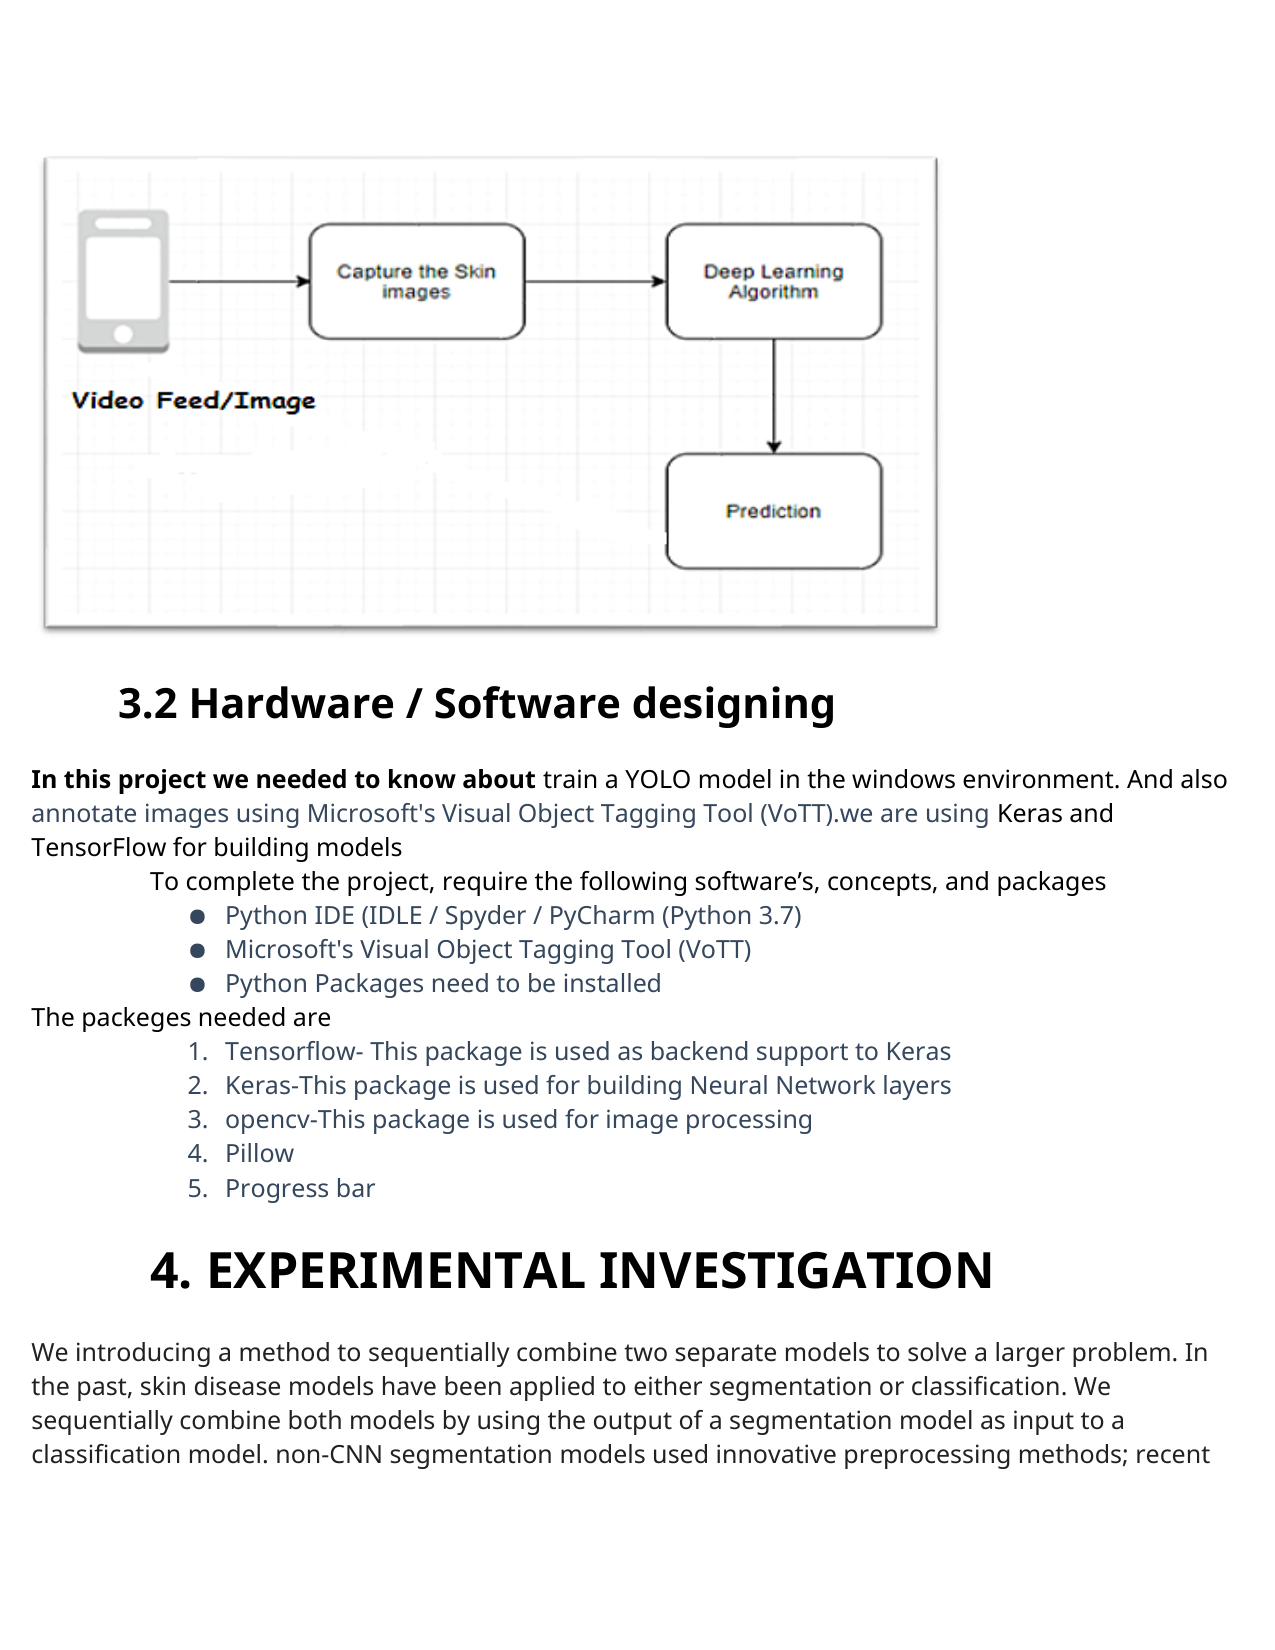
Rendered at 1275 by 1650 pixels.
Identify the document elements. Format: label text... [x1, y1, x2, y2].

text We introducing a method to sequentially combine two separate models to solve a larger problem. In the past, skin disease models have been applied to either segmentation or classification. We sequentially combine both models by using the output of a segmentation model as input to a classification model. non-CNN segmentation models used innovative preprocessing methods; recent [31, 1335, 1244, 1471]
text 3.2 Hardware / Software designing [31, 673, 1244, 730]
list Keras-This package is used for building Neural Network layers [187, 1068, 1125, 1102]
list Tensorflow- This package is used as backend support to Keras [187, 1034, 1125, 1068]
list Progress bar [187, 1170, 1125, 1204]
picture [31, 150, 951, 643]
list Python Packages need to be installed [187, 966, 1125, 1000]
text To complete the project, require the following software’s, concepts, and packages [150, 864, 1125, 898]
list Pillow [187, 1136, 1125, 1170]
text In this project we needed to know about train a YOLO model in the windows environment. And also annotate images using Microsoft's Visual Object Tagging Tool (VoTT).we are using Keras and TensorFlow for building models [31, 761, 1244, 864]
list Microsoft's Visual Object Tagging Tool (VoTT) [187, 932, 1125, 966]
text 4. EXPERIMENTAL INVESTIGATION [150, 1236, 1125, 1304]
list opencv-This package is used for image processing [187, 1102, 1125, 1136]
list Python IDE (IDLE / Spyder / PyCharm (Python 3.7) [187, 898, 1125, 932]
text The packeges needed are [31, 1000, 1244, 1034]
